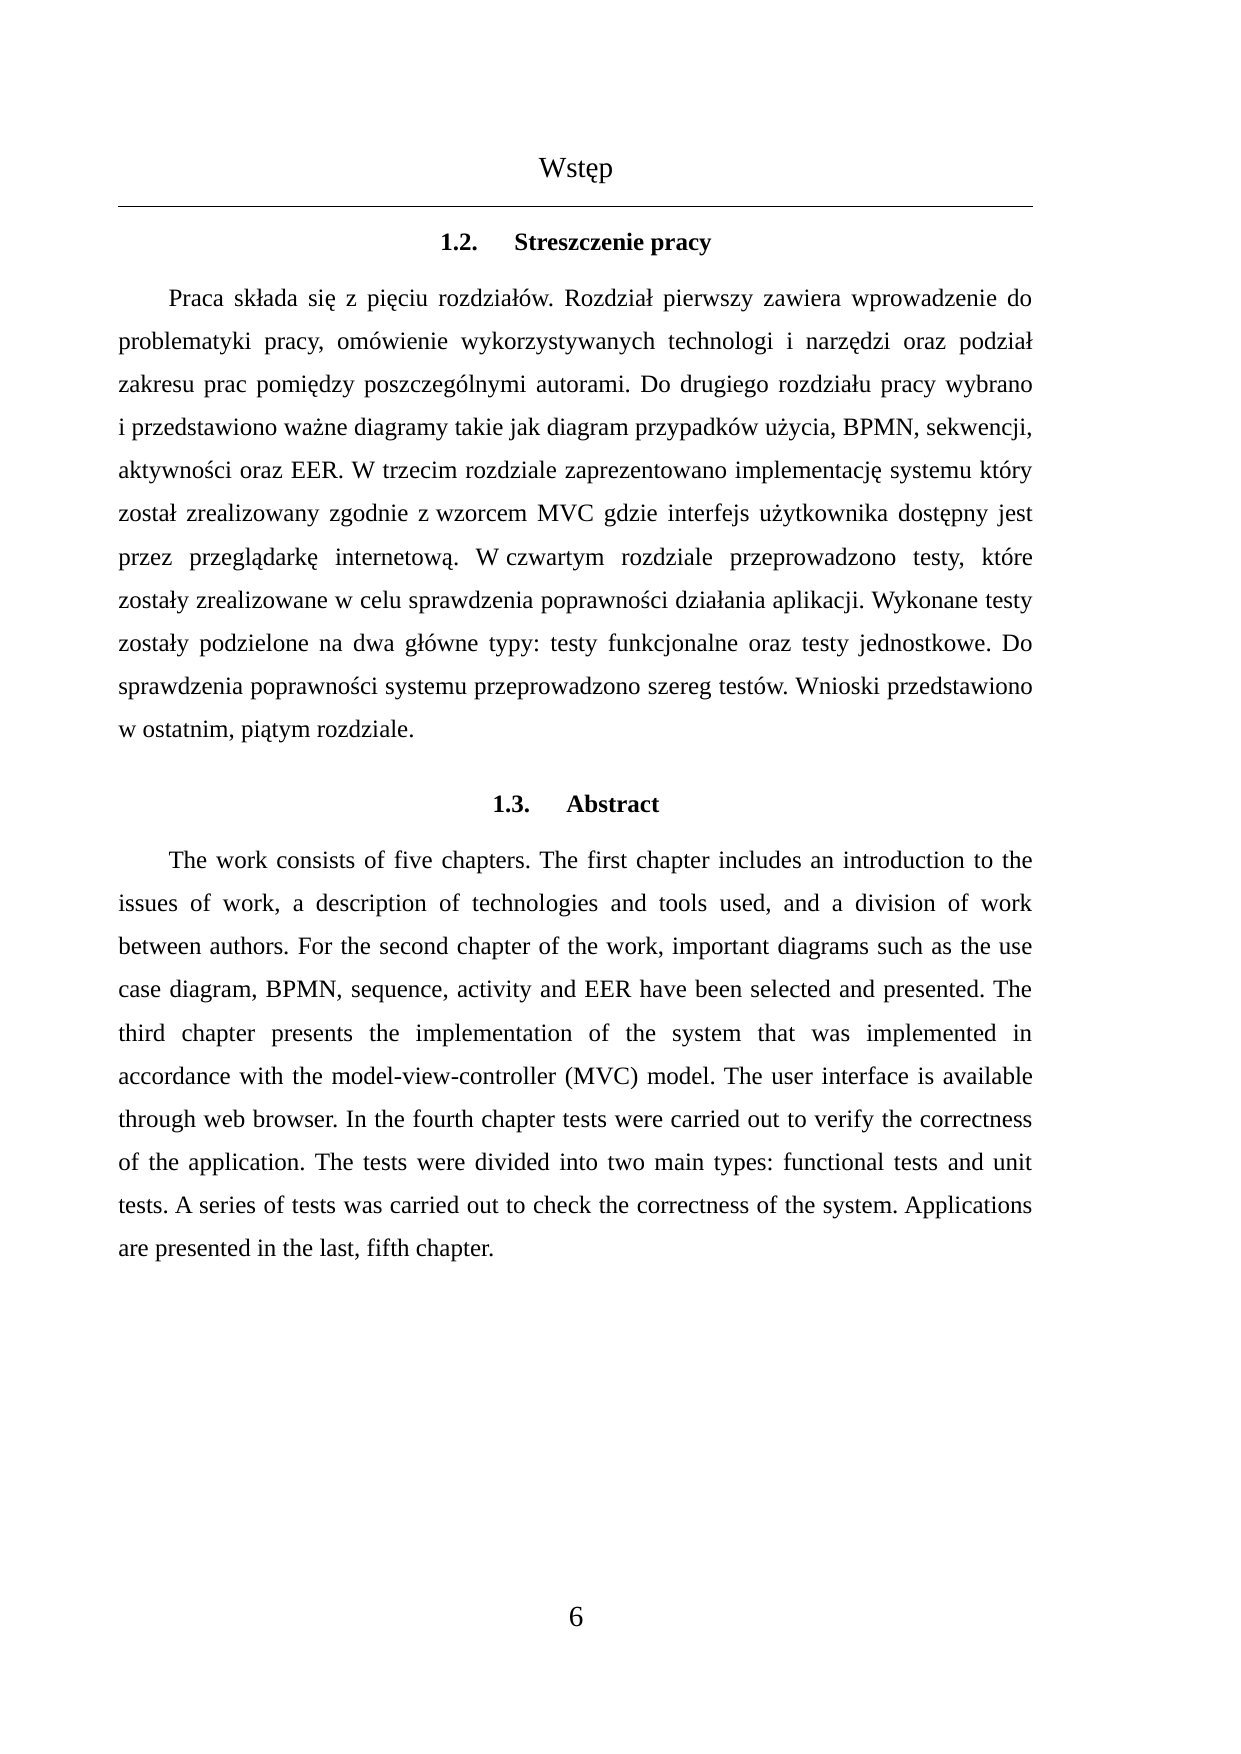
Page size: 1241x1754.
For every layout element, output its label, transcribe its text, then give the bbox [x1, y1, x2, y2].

text Praca składa się z pięciu rozdziałów. Rozdział pierwszy zawiera wprowadzenie do problematyki pracy, omówienie wykorzystywanych technologi i narzędzi oraz podział zakresu prac pomiędzy poszczególnymi autorami. Do drugiego rozdziału pracy wybrano i przedstawiono ważne diagramy takie jak diagram przypadków użycia, BPMN, sekwencji, aktywności oraz EER. W trzecim rozdziale zaprezentowano implementację systemu który został zrealizowany zgodnie z wzorcem MVC gdzie interfejs użytkownika dostępny jest przez przeglądarkę internetową. W czwartym rozdziale przeprowadzono testy, które zostały zrealizowane w celu sprawdzenia poprawności działania aplikacji. Wykonane testy zostały podzielone na dwa główne typy: testy funkcjonalne oraz testy jednostkowe. Do sprawdzenia poprawności systemu przeprowadzono szereg testów. Wnioski przedstawiono w ostatnim, piątym rozdziale. [118, 283, 1033, 743]
subtitle Streszczenie pracy [118, 227, 1033, 256]
subtitle Abstract [118, 789, 1033, 818]
text The work consists of five chapters. The first chapter includes an introduction to the issues of work, a description of technologies and tools used, and a division of work between authors. For the second chapter of the work, important diagrams such as the use case diagram, BPMN, sequence, activity and EER have been selected and presented. The third chapter presents the implementation of the system that was implemented in accordance with the model-view-controller (MVC) model. The user interface is available through web browser. In the fourth chapter tests were carried out to verify the correctness of the application. The tests were divided into two main types: functional tests and unit tests. A series of tests was carried out to check the correctness of the system. Applications are presented in the last, fifth chapter. [118, 845, 1033, 1262]
